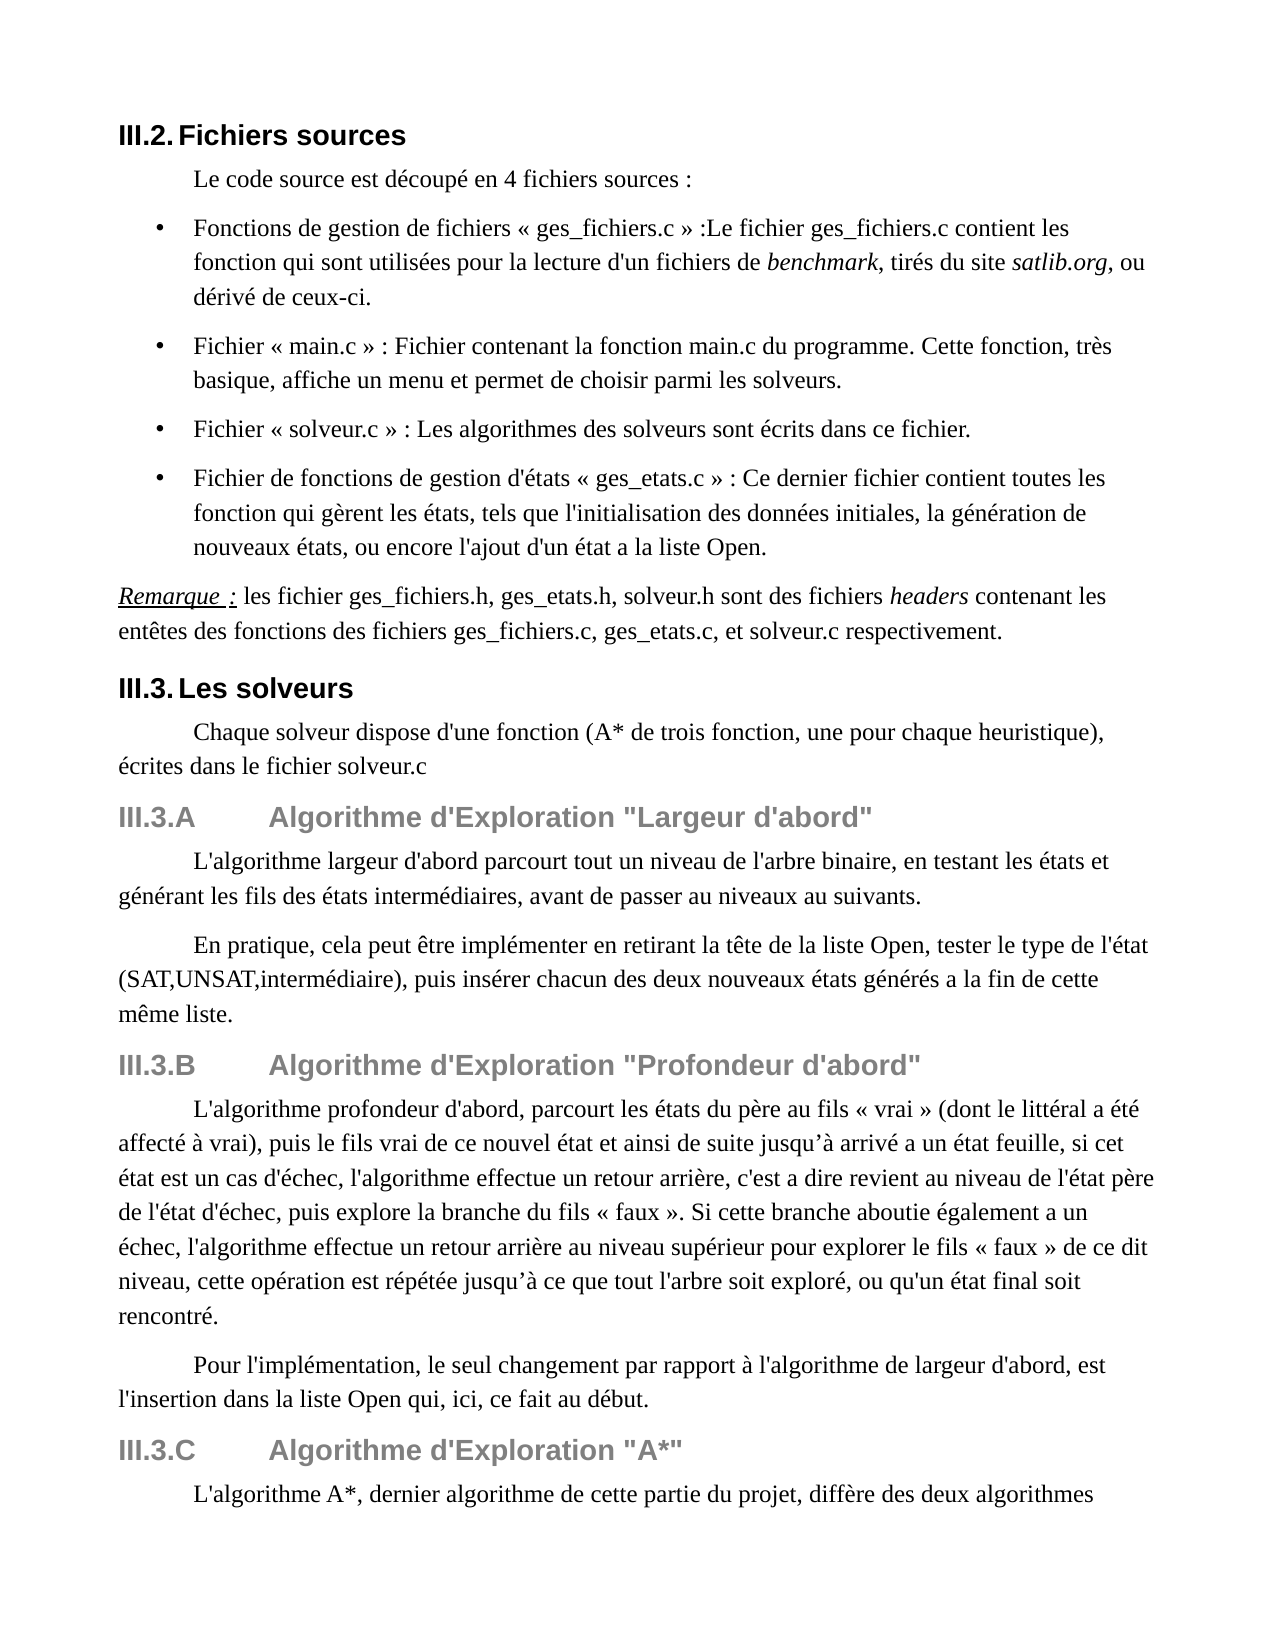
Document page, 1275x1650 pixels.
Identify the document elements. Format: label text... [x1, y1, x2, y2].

list Fichier « main.c » : Fichier contenant la fonction main.c du programme. Cette fonction, très basique, affiche un menu et permet de choisir parmi les solveurs. [156, 331, 1157, 394]
text Pour l'implémentation, le seul changement par rapport à l'algorithme de largeur d'abord, est l'insertion dans la liste Open qui, ici, ce fait au début. [118, 1350, 1157, 1413]
list Fichier « solveur.c » : Les algorithmes des solveurs sont écrits dans ce fichier. [156, 414, 1157, 443]
text L'algorithme largeur d'abord parcourt tout un niveau de l'arbre binaire, en testant les états et générant les fils des états intermédiaires, avant de passer au niveaux au suivants. [118, 846, 1157, 909]
subtitle Algorithme d'Exploration "Profondeur d'abord" [118, 1048, 1157, 1081]
subtitle Fichiers sources [118, 118, 1157, 151]
list Fichier de fonctions de gestion d'états « ges_etats.c » : Ce dernier fichier contient toutes les fonction qui gèrent les états, tels que l'initialisation des données initiales, la génération de nouveaux états, ou encore l'ajout d'un état a la liste Open. [156, 463, 1157, 561]
text En pratique, cela peut être implémenter en retirant la tête de la liste Open, tester le type de l'état (SAT,UNSAT,intermédiaire), puis insérer chacun des deux nouveaux états générés a la fin de cette même liste. [118, 930, 1157, 1027]
text Remarque : les fichier ges_fichiers.h, ges_etats.h, solveur.h sont des fichiers headers contenant les entêtes des fonctions des fichiers ges_fichiers.c, ges_etats.c, et solveur.c respectivement. [118, 581, 1157, 644]
list Fonctions de gestion de fichiers « ges_fichiers.c » :Le fichier ges_fichiers.c contient les fonction qui sont utilisées pour la lecture d'un fichiers de benchmark, tirés du site satlib.org, ou dérivé de ceux-ci. [156, 213, 1157, 310]
subtitle Les solveurs [118, 671, 1157, 704]
text L'algorithme profondeur d'abord, parcourt les états du père au fils « vrai » (dont le littéral a été affecté à vrai), puis le fils vrai de ce nouvel état et ainsi de suite jusqu’à arrivé a un état feuille, si cet état est un cas d'échec, l'algorithme effectue un retour arrière, c'est a dire revient au niveau de l'état père de l'état d'échec, puis explore la branche du fils « faux ». Si cette branche aboutie également a un échec, l'algorithme effectue un retour arrière au niveau supérieur pour explorer le fils « faux » de ce dit niveau, cette opération est répétée jusqu’à ce que tout l'arbre soit exploré, ou qu'un état final soit rencontré. [118, 1094, 1157, 1329]
text L'algorithme A*, dernier algorithme de cette partie du projet, diffère des deux algorithmes [118, 1479, 1157, 1508]
subtitle Algorithme d'Exploration "A*" [118, 1433, 1157, 1467]
subtitle Algorithme d'Exploration "Largeur d'abord" [118, 800, 1157, 834]
text Le code source est découpé en 4 fichiers sources : [118, 164, 1157, 192]
text Chaque solveur dispose d'une fonction (A* de trois fonction, une pour chaque heuristique), écrites dans le fichier solveur.c [118, 717, 1157, 780]
